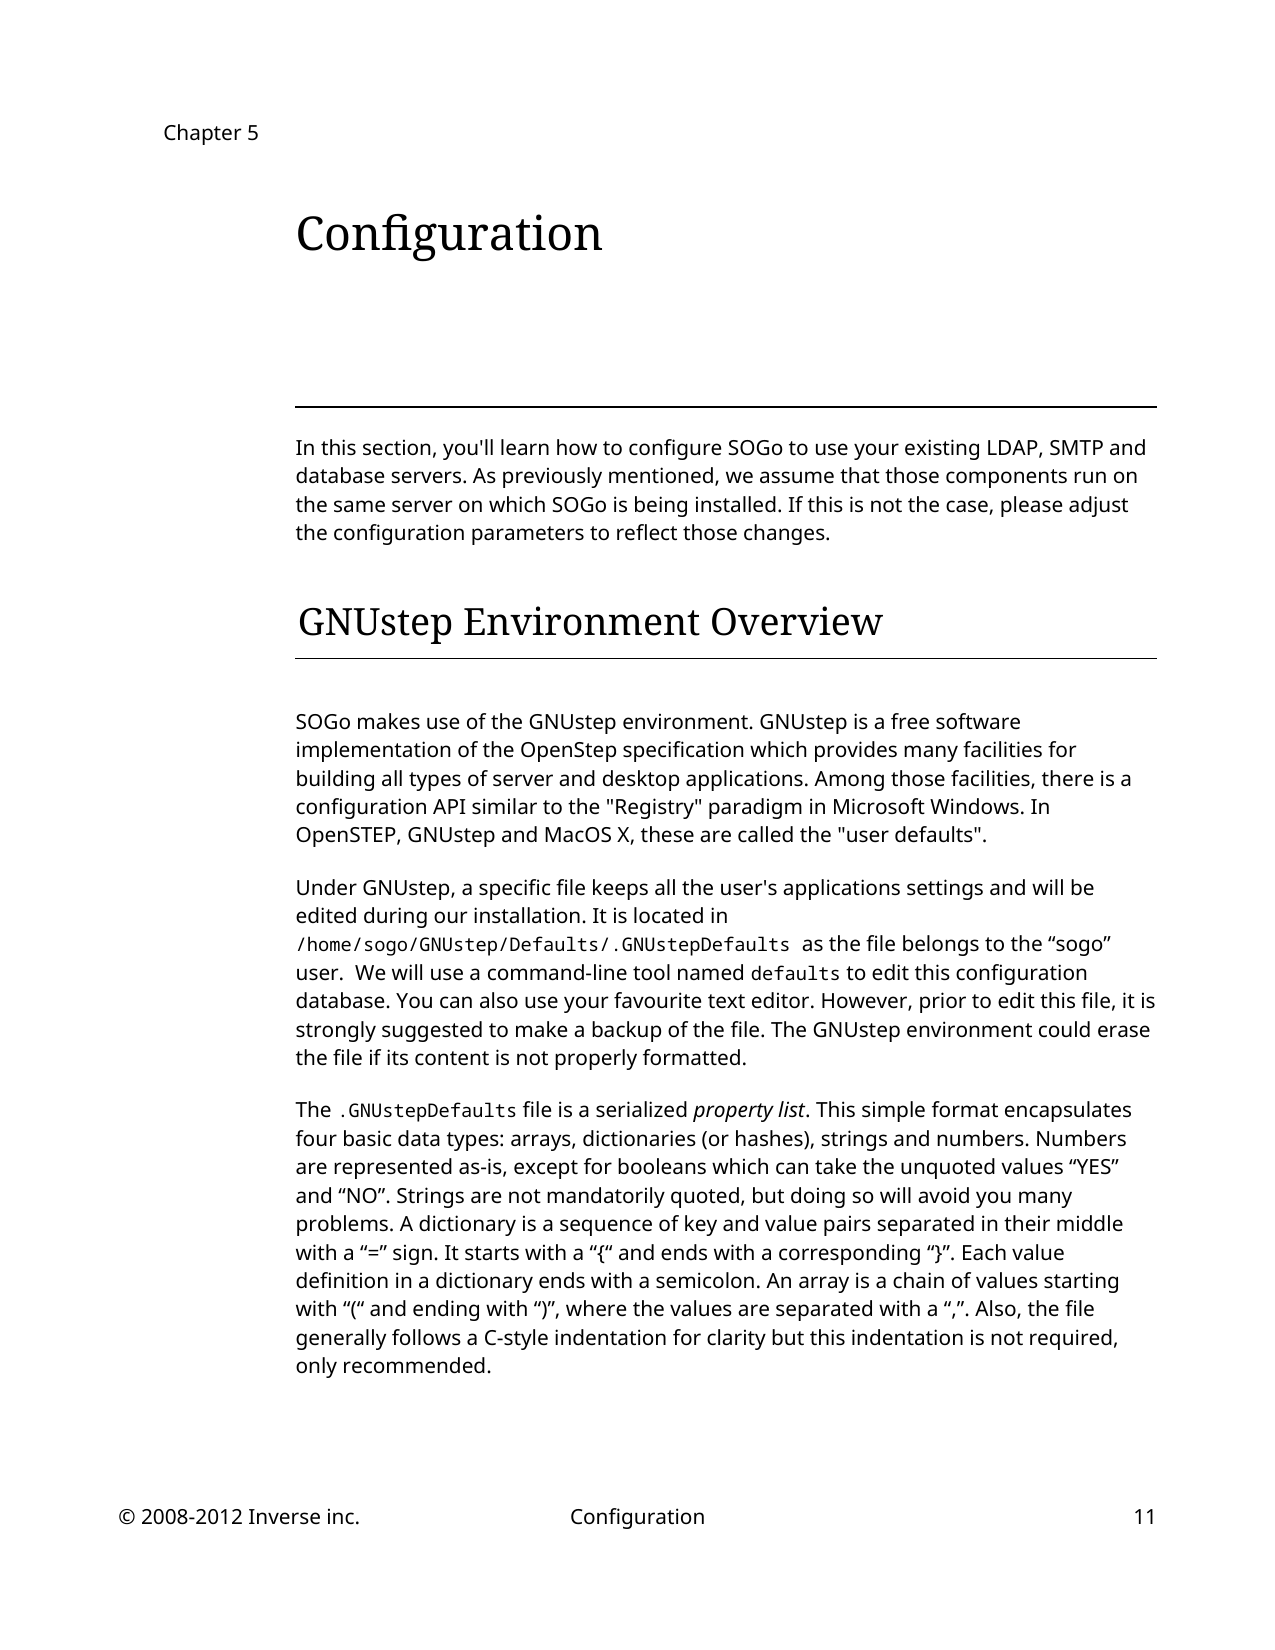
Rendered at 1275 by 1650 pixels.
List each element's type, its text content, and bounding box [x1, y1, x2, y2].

text SOGo makes use of the GNUstep environment. GNUstep is a free software implementation of the OpenStep specification which provides many facilities for building all types of server and desktop applications. Among those facilities, there is a configuration API similar to the "Registry" paradigm in Microsoft Windows. In OpenSTEP, GNUstep and MacOS X, these are called the "user defaults". [295, 707, 1157, 849]
subtitle Configuration [295, 201, 1157, 406]
subtitle GNUstep Environment Overview [295, 595, 1157, 658]
text The .GNUstepDefaults file is a serialized property list. This simple format encapsulates four basic data types: arrays, dictionaries (or hashes), strings and numbers. Numbers are represented as-is, except for booleans which can take the unquoted values “YES” and “NO”. Strings are not mandatorily quoted, but doing so will avoid you many problems. A dictionary is a sequence of key and value pairs separated in their middle with a “=” sign. It starts with a “{“ and ends with a corresponding “}”. Each value definition in a dictionary ends with a semicolon. An array is a chain of values starting with “(“ and ending with “)”, where the values are separated with a “,”. Also, the file generally follows a C-style indentation for clarity but this indentation is not required, only recommended. [295, 1095, 1157, 1380]
text In this section, you'll learn how to configure SOGo to use your existing LDAP, SMTP and database servers. As previously mentioned, we assume that those components run on the same server on which SOGo is being installed. If this is not the case, please adjust the configuration parameters to reflect those changes. [295, 433, 1157, 547]
text Under GNUstep, a specific file keeps all the user's applications settings and will be edited during our installation. It is located in /home/sogo/GNUstep/Defaults/.GNUstepDefaults as the file belongs to the “sogo” user. We will use a command-line tool named defaults to edit this configuration database. You can also use your favourite text editor. However, prior to edit this file, it is strongly suggested to make a backup of the file. The GNUstep environment could erase the file if its content is not properly formatted. [295, 873, 1157, 1072]
